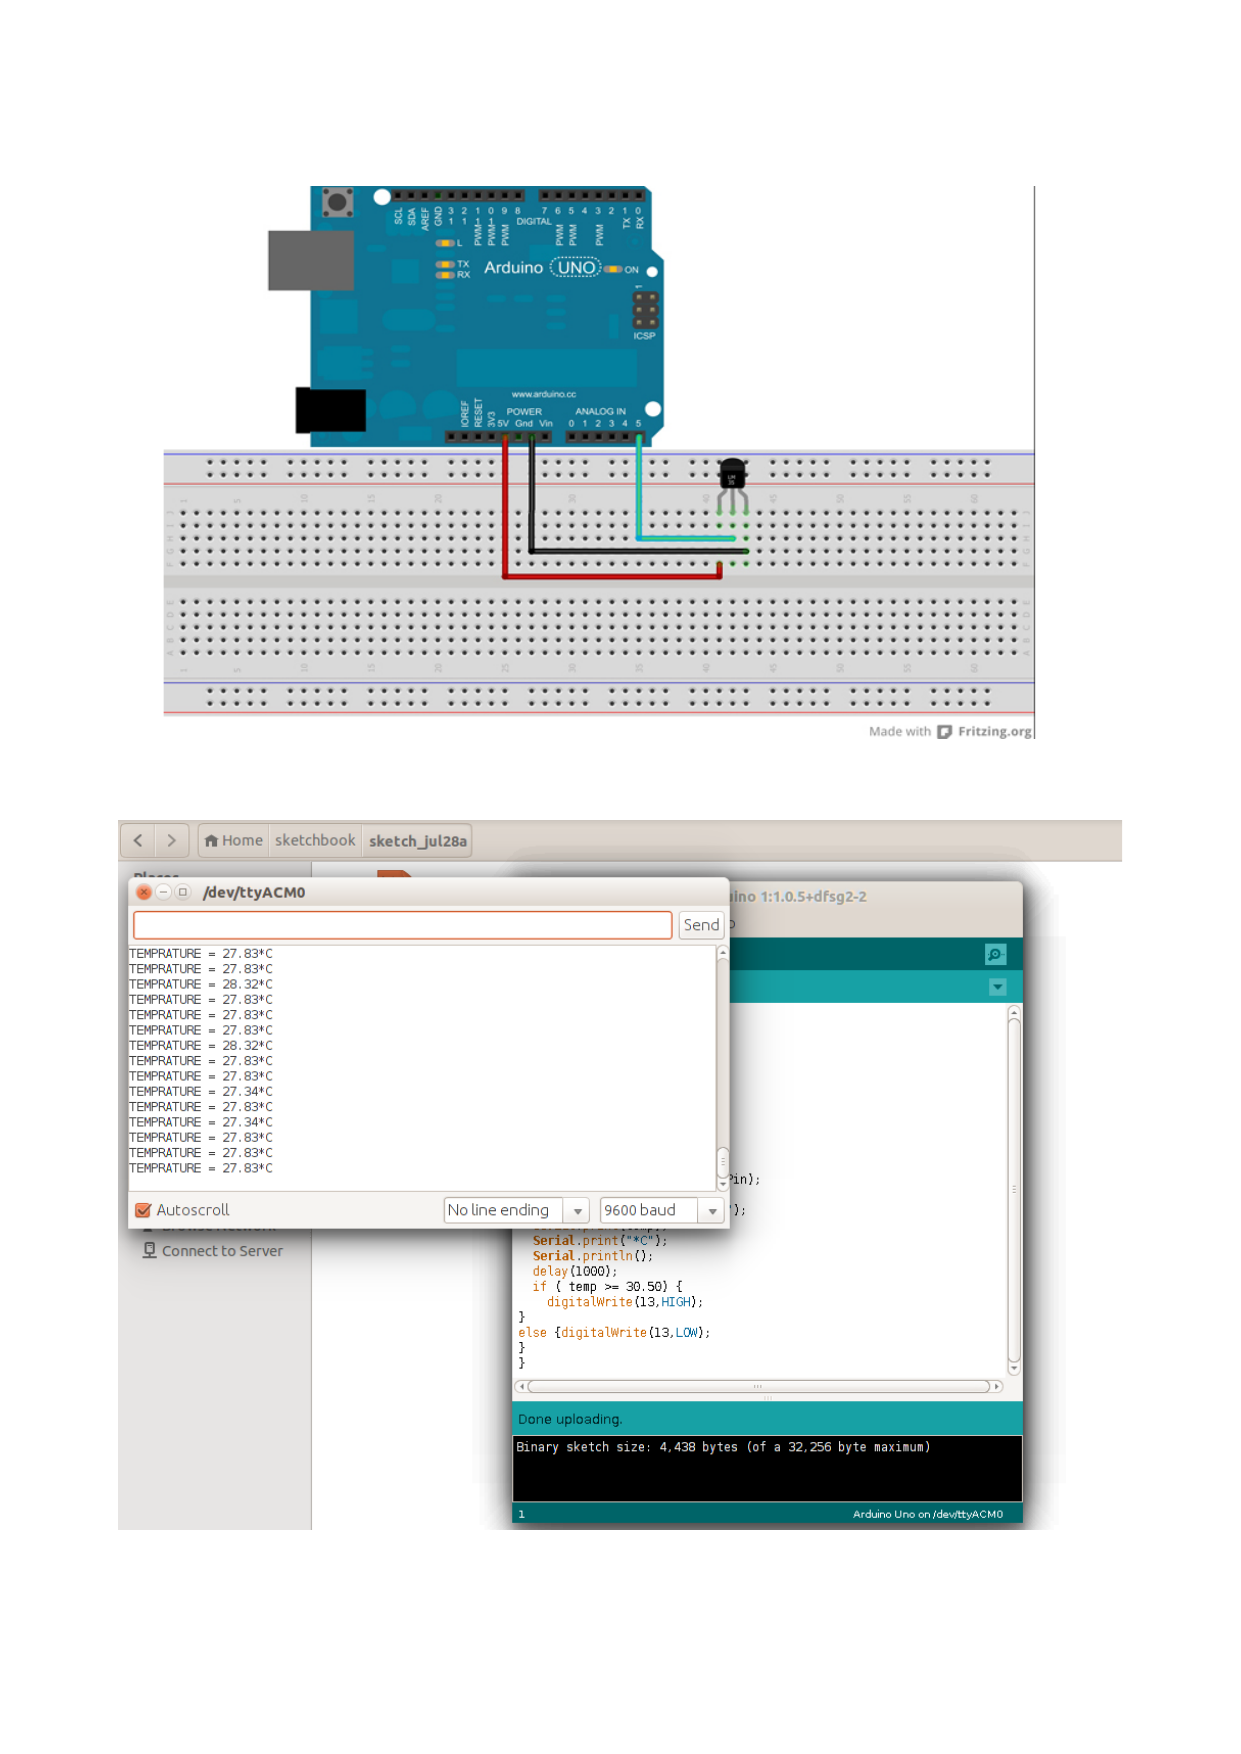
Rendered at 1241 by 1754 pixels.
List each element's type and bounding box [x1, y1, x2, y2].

picture [118, 820, 1123, 1530]
picture [163, 186, 1035, 739]
